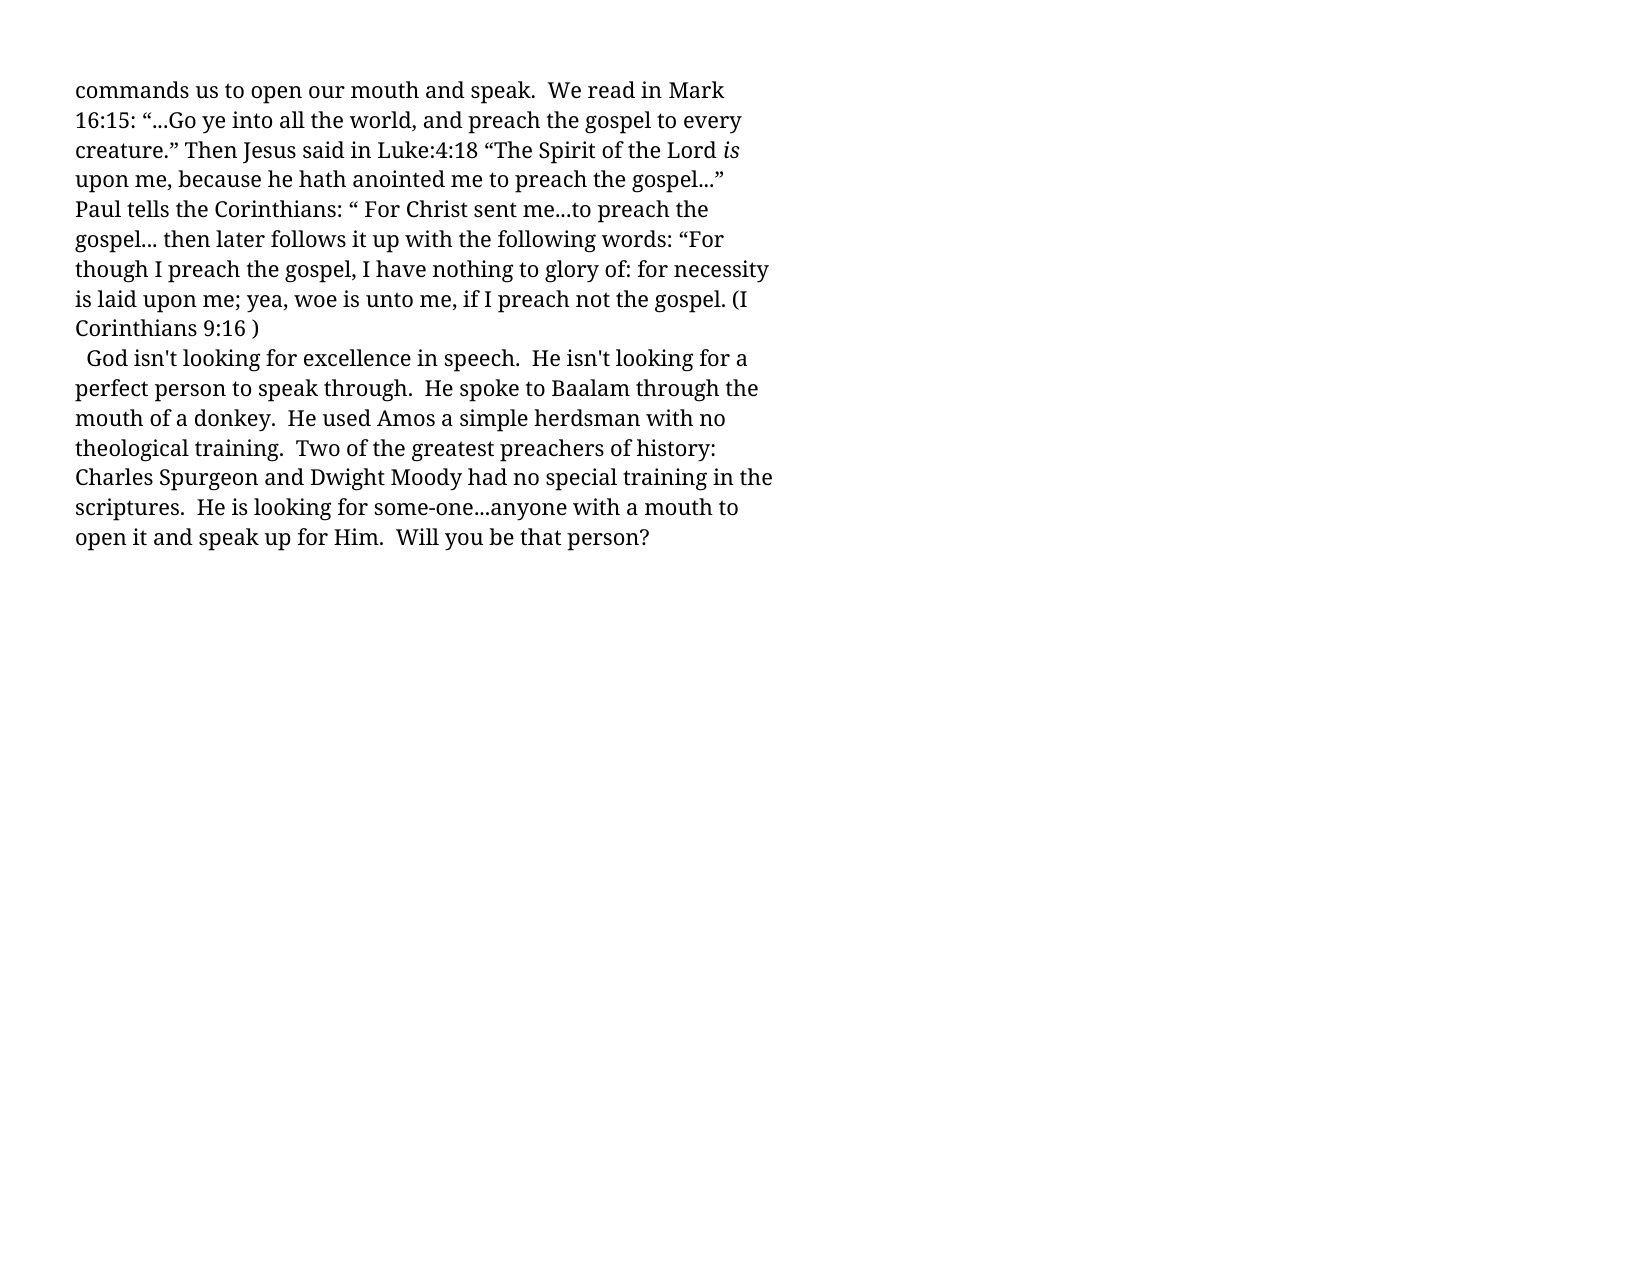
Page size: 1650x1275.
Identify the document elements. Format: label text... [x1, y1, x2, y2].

text Paul tells the Corinthians: “ For Christ sent me...to preach the gospel... then later follows it up with the following words: “For though I preach the gospel, I have nothing to glory of: for necessity is laid upon me; yea, woe is unto me, if I preach not the gospel. (I Corinthians 9:16 ) [75, 194, 787, 343]
text God isn't looking for excellence in speech. He isn't looking for a perfect person to speak through. He spoke to Baalam through the mouth of a donkey. He used Amos a simple herdsman with no theological training. Two of the greatest preachers of history: Charles Spurgeon and Dwight Moody had no special training in the scriptures. He is looking for some-one...anyone with a mouth to open it and speak up for Him. Will you be that person? [75, 343, 787, 552]
text commands us to open our mouth and speak. We read in Mark 16:15: “...Go ye into all the world, and preach the gospel to every creature.” Then Jesus said in Luke:4:18 “The Spirit of the Lord is upon me, because he hath anointed me to preach the gospel...” [75, 75, 787, 194]
